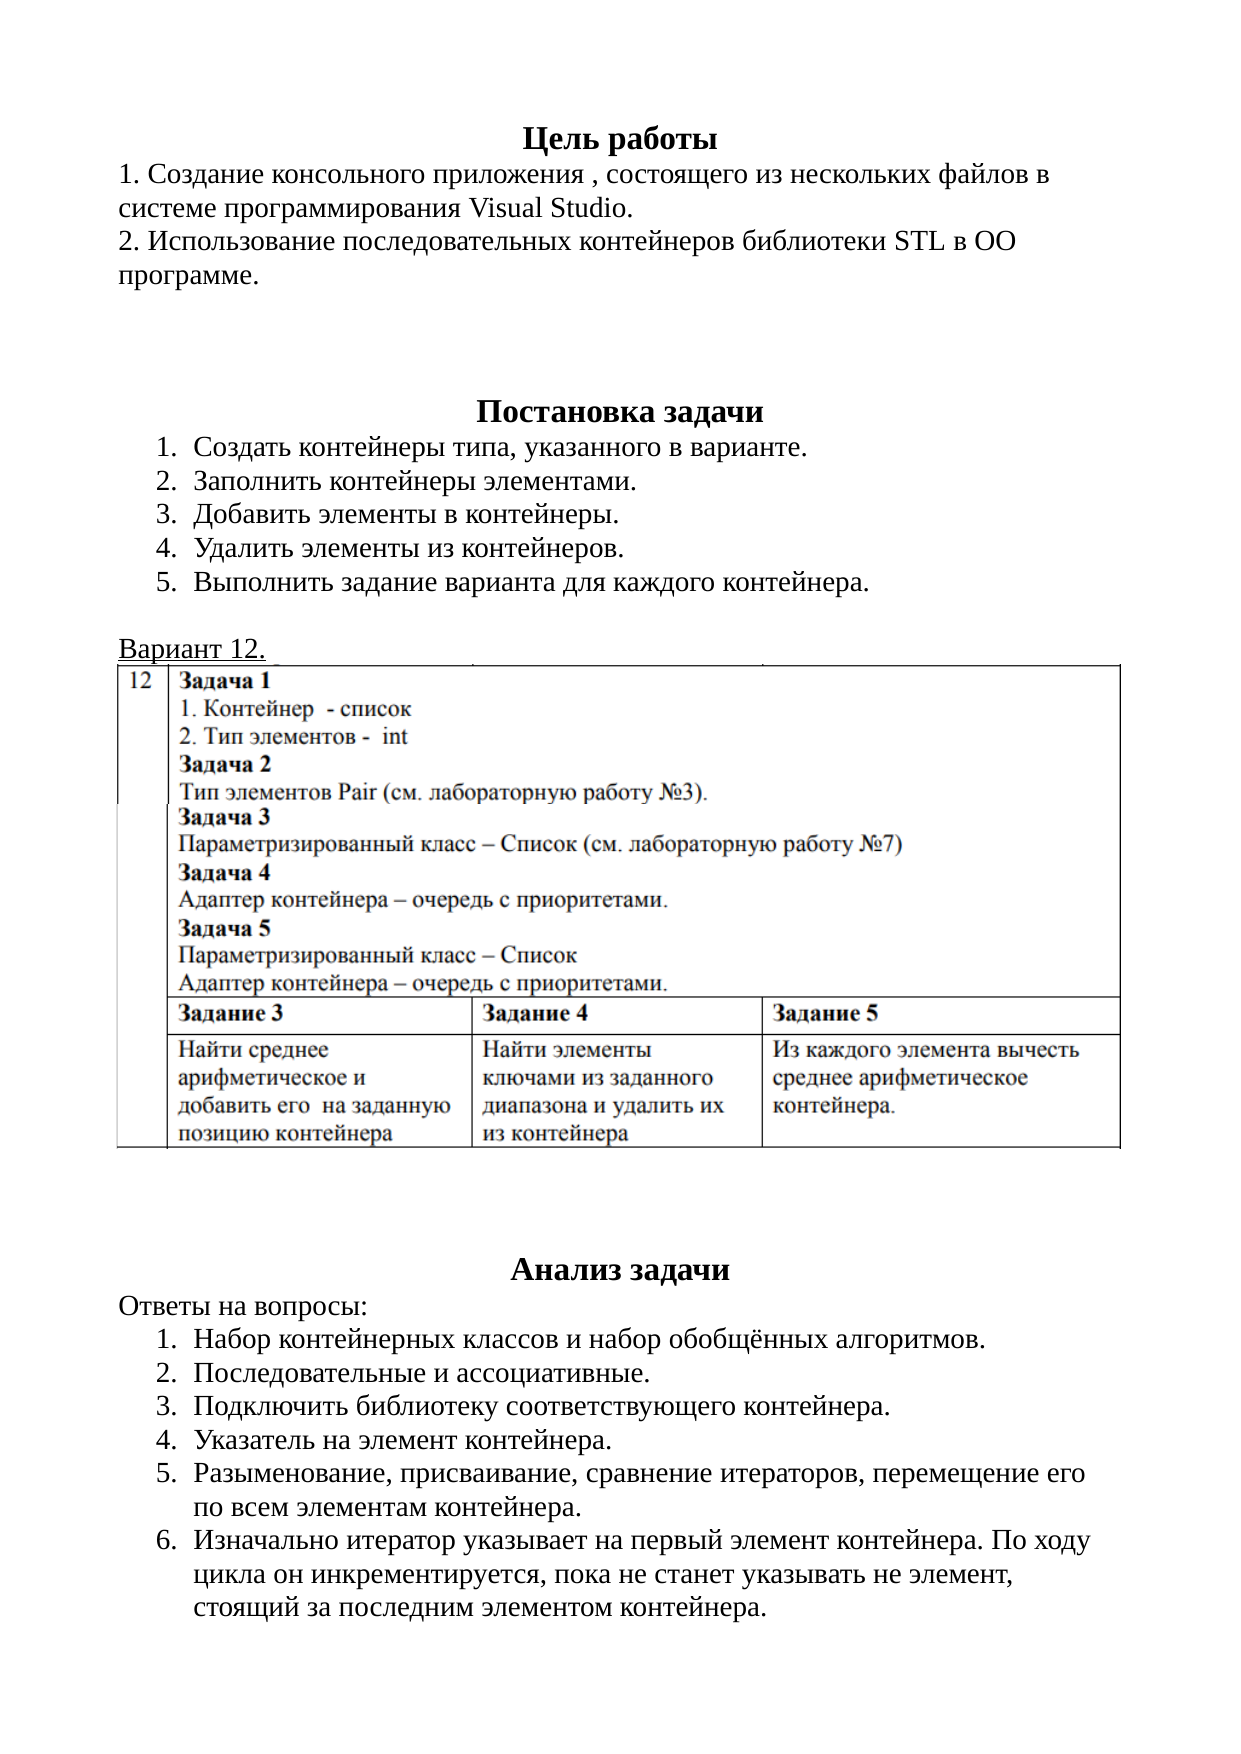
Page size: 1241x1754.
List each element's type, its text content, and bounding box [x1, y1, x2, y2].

text 1. Создание консольного приложения , состоящего из нескольких файлов в системе программирования Visual Studio. [118, 156, 1122, 223]
list Удалить элементы из контейнеров. [156, 530, 1122, 564]
list Последовательные и ассоциативные. [156, 1355, 1122, 1388]
text Постановка задачи [118, 391, 1122, 429]
list Вариант 12. [118, 631, 1122, 664]
list Указатель на элемент контейнера. [156, 1422, 1122, 1455]
text Ответы на вопросы: [118, 1288, 1122, 1321]
text Цель работы [118, 118, 1122, 156]
list Выполнить задание варианта для каждого контейнера. [156, 564, 1122, 597]
list Создать контейнеры типа, указанного в варианте. [156, 429, 1122, 463]
list Изначально итератор указывает на первый элемент контейнера. По ходу цикла он инкрементируется, пока не станет указывать не элемент, стоящий за последним элементом контейнера. [156, 1522, 1122, 1623]
list Заполнить контейнеры элементами. [156, 463, 1122, 497]
picture [116, 664, 1121, 1149]
list Разыменование, присваивание, сравнение итераторов, перемещение его по всем элементам контейнера. [156, 1455, 1122, 1522]
text Анализ задачи [118, 1249, 1122, 1288]
text 2. Использование последовательных контейнеров библиотеки STL в ОО программе. [118, 223, 1122, 291]
list Добавить элементы в контейнеры. [156, 497, 1122, 530]
list Набор контейнерных классов и набор обобщённых алгоритмов. [156, 1321, 1122, 1355]
list Подключить библиотеку соответствующего контейнера. [156, 1388, 1122, 1422]
